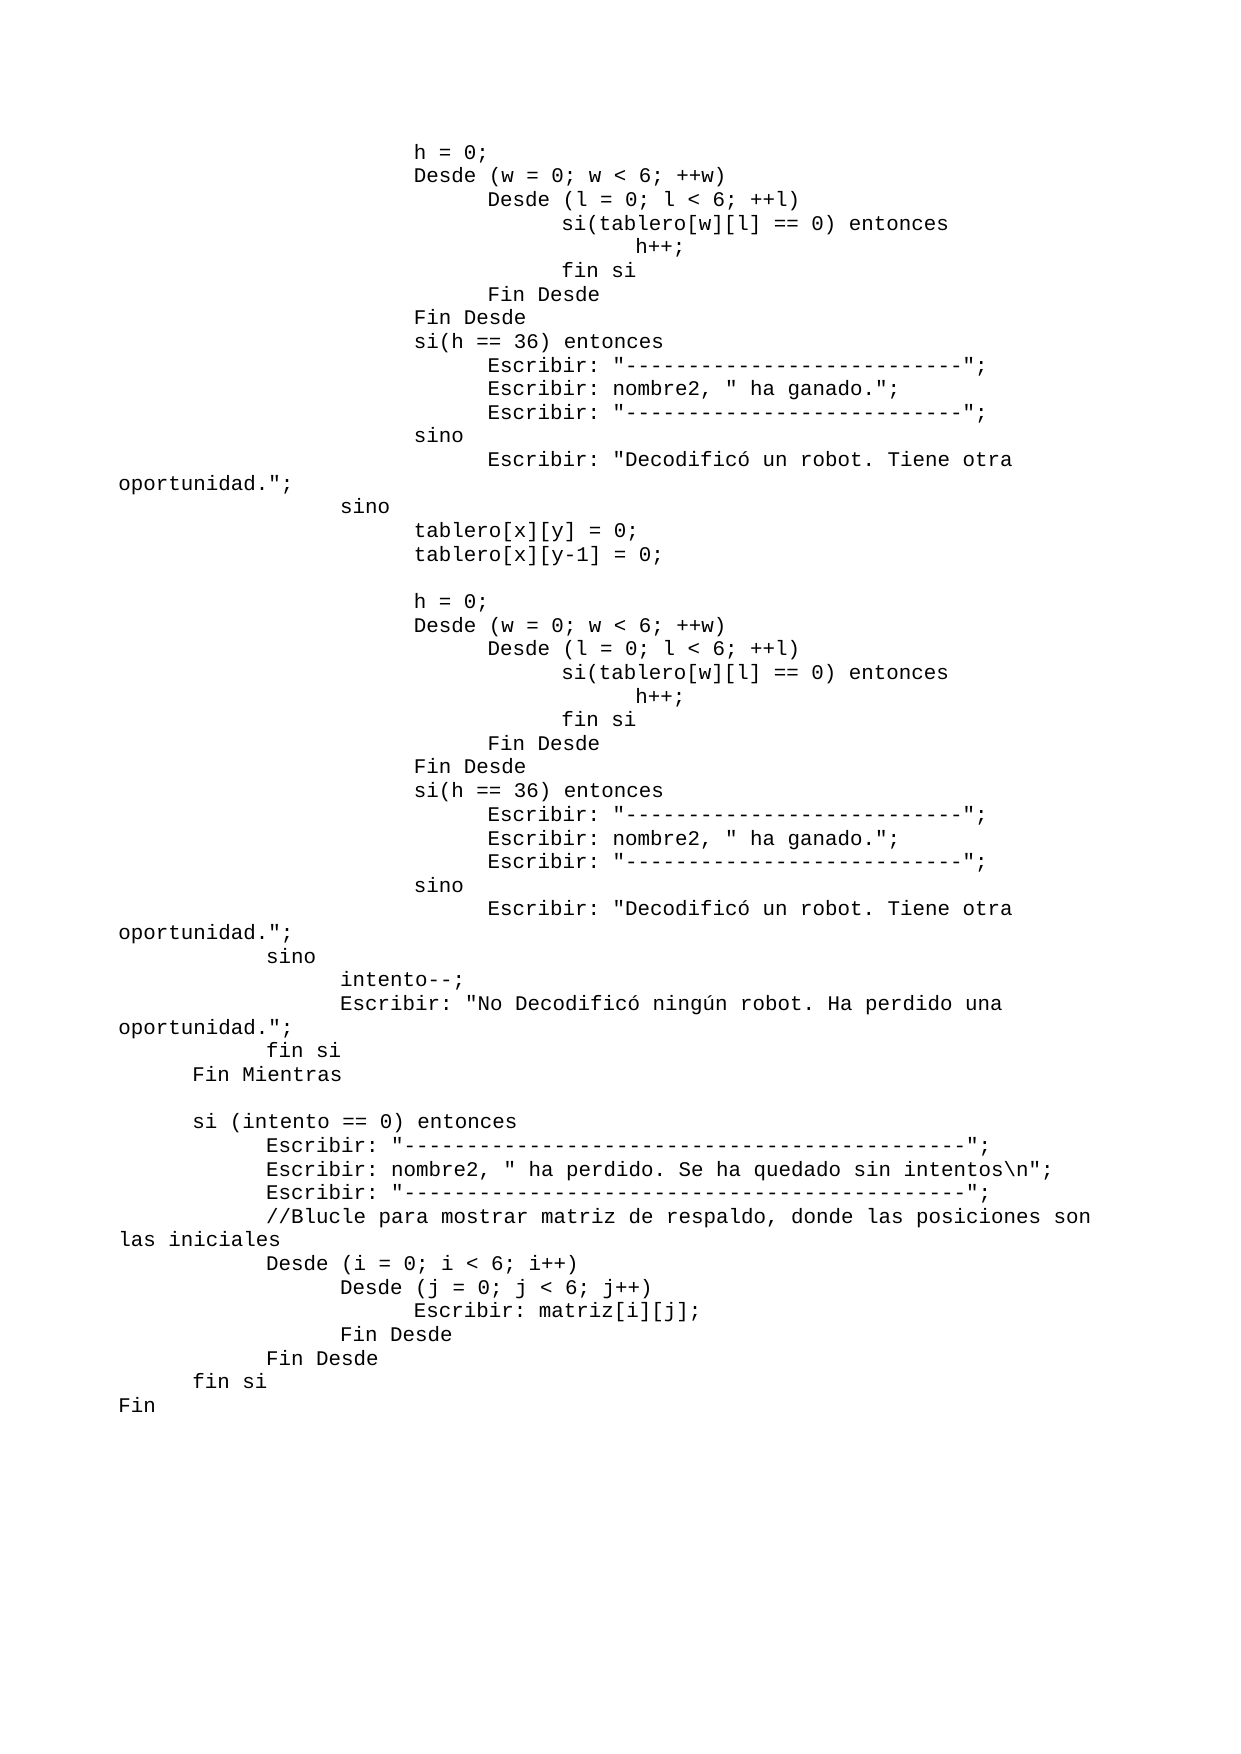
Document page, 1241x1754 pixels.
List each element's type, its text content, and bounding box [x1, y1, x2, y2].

text fin si [118, 260, 1122, 284]
text Fin Desde [118, 307, 1122, 331]
text h++; [118, 686, 1122, 709]
text Escribir: nombre2, " ha perdido. Se ha quedado sin intentos\n"; [118, 1158, 1122, 1182]
text Desde (l = 0; l < 6; ++l) [118, 638, 1122, 662]
text Fin Desde [118, 284, 1122, 307]
text h++; [118, 236, 1122, 260]
text intento--; [118, 969, 1122, 993]
text fin si [118, 1371, 1122, 1395]
text tablero[x][y-1] = 0; [118, 544, 1122, 567]
text Fin [118, 1395, 1122, 1419]
text Escribir: "---------------------------------------------"; [118, 1182, 1122, 1206]
text Escribir: "---------------------------"; [118, 354, 1122, 378]
text fin si [118, 709, 1122, 733]
text si(tablero[w][l] == 0) entonces [118, 662, 1122, 686]
text si(h == 36) entonces [118, 331, 1122, 354]
text tablero[x][y] = 0; [118, 520, 1122, 544]
text //Blucle para mostrar matriz de respaldo, donde las posiciones son las iniciales [118, 1206, 1122, 1253]
text h = 0; [118, 591, 1122, 615]
text Escribir: nombre2, " ha ganado."; [118, 827, 1122, 851]
text si(h == 36) entonces [118, 780, 1122, 804]
text Escribir: "Decodificó un robot. Tiene otra oportunidad."; [118, 898, 1122, 946]
text si(tablero[w][l] == 0) entonces [118, 213, 1122, 236]
text Fin Desde [118, 1324, 1122, 1348]
text Escribir: "Decodificó un robot. Tiene otra oportunidad."; [118, 449, 1122, 496]
text sino [118, 946, 1122, 969]
text Fin Desde [118, 733, 1122, 757]
text Desde (w = 0; w < 6; ++w) [118, 615, 1122, 638]
text Desde (j = 0; j < 6; j++) [118, 1277, 1122, 1300]
text Desde (w = 0; w < 6; ++w) [118, 165, 1122, 189]
text sino [118, 496, 1122, 520]
text Escribir: matriz[i][j]; [118, 1300, 1122, 1324]
text Fin Desde [118, 1348, 1122, 1371]
text Escribir: "---------------------------"; [118, 851, 1122, 875]
text Fin Mientras [118, 1064, 1122, 1088]
text Escribir: "No Decodificó ningún robot. Ha perdido una oportunidad."; [118, 993, 1122, 1040]
text si (intento == 0) entonces [118, 1111, 1122, 1135]
text Escribir: "---------------------------"; [118, 402, 1122, 426]
text Escribir: nombre2, " ha ganado."; [118, 378, 1122, 402]
text Desde (i = 0; i < 6; i++) [118, 1253, 1122, 1277]
text fin si [118, 1040, 1122, 1064]
text sino [118, 426, 1122, 449]
text h = 0; [118, 142, 1122, 165]
text Desde (l = 0; l < 6; ++l) [118, 189, 1122, 213]
text Escribir: "---------------------------"; [118, 804, 1122, 827]
text sino [118, 875, 1122, 898]
text Escribir: "---------------------------------------------"; [118, 1135, 1122, 1158]
text Fin Desde [118, 757, 1122, 780]
